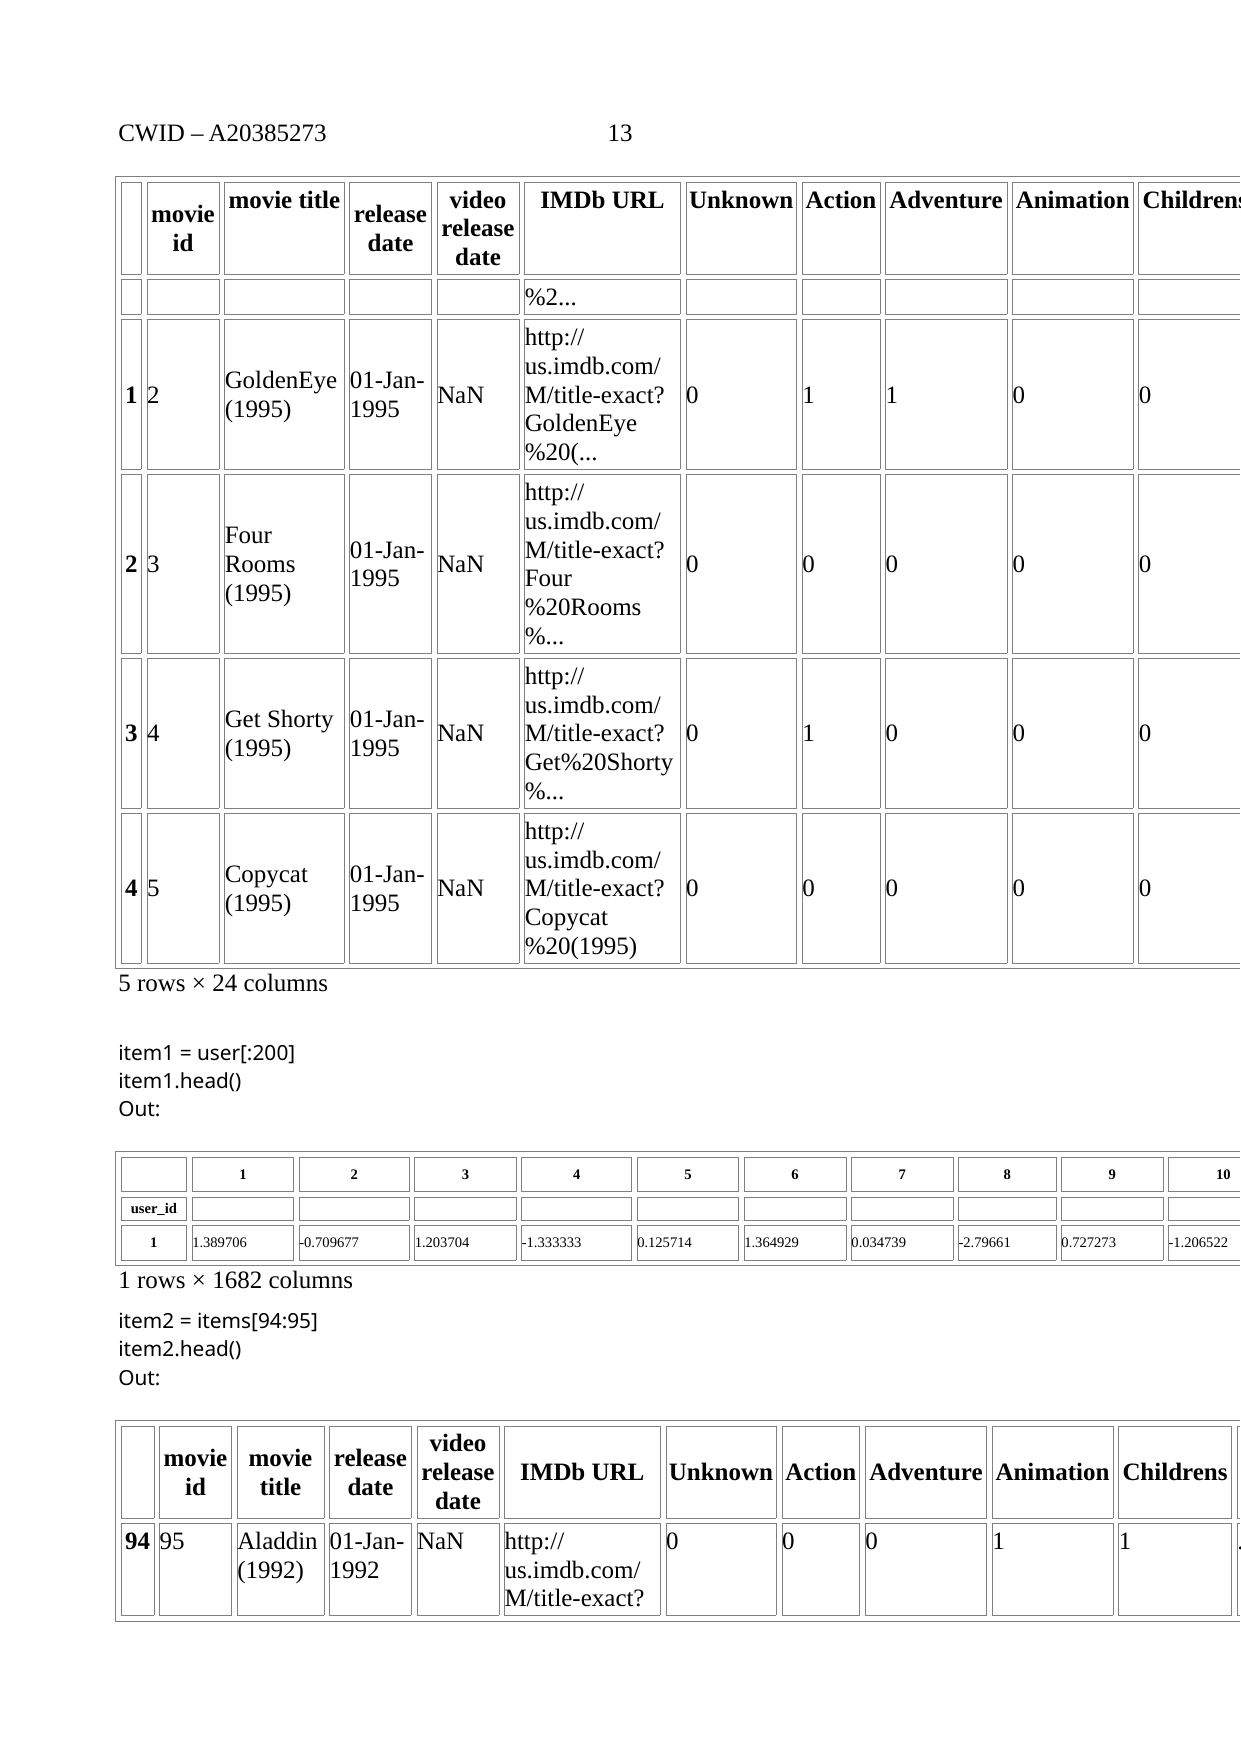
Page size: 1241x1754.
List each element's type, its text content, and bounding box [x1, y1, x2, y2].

table_cell 0 [683, 808, 799, 963]
table_header Childrens [1136, 177, 1240, 274]
table_cell Get Shorty (1995) [222, 653, 347, 808]
table_cell 0 [663, 1518, 779, 1615]
table_header 5 [634, 1152, 741, 1191]
table_cell 1.364929 [741, 1220, 848, 1259]
table_cell [222, 274, 347, 314]
table_cell http://us.imdb.com/M/title-exact?Get%20Shorty%... [522, 653, 683, 808]
table_cell 0 [883, 653, 1009, 808]
text 5 rows × 24 columns [118, 969, 1122, 997]
table_cell 3 [118, 653, 144, 808]
table_cell 0 [1136, 808, 1240, 963]
table_header ... [1234, 1421, 1240, 1518]
table_cell [412, 1191, 519, 1219]
table_cell 1 [883, 314, 1009, 469]
table_cell 4 [144, 653, 222, 808]
table_header 7 [848, 1152, 955, 1191]
table_cell http://us.imdb.com/M/title-exact? [501, 1518, 663, 1615]
table_cell http://us.imdb.com/M/title-exact?GoldenEye%20(... [522, 314, 683, 469]
table_cell 01-Jan-1995 [347, 314, 434, 469]
table_cell [522, 1198, 631, 1219]
table_cell [883, 274, 1009, 314]
text Out: [118, 1363, 1122, 1391]
table_cell [1009, 274, 1136, 314]
table_header release date [326, 1421, 414, 1518]
table_cell [741, 1191, 848, 1219]
table_header 9 [1058, 1152, 1165, 1191]
table_cell Copycat (1995) [222, 808, 347, 963]
table_header [118, 1152, 189, 1191]
table_cell NaN [434, 653, 522, 808]
table_header movie id [156, 1421, 234, 1518]
table_cell NaN [434, 469, 522, 653]
table_cell [300, 1198, 409, 1219]
table_cell NaN [434, 808, 522, 963]
text item2 = items[94:95] [118, 1306, 1122, 1334]
table_cell 0.125714 [634, 1220, 741, 1259]
table_cell 0 [1009, 314, 1136, 469]
table_cell [1136, 274, 1240, 314]
text item1 = user[:200] [118, 1038, 1122, 1066]
table_header IMDb URL [501, 1421, 663, 1518]
table_cell [683, 274, 799, 314]
table_header Unknown [663, 1421, 779, 1518]
table_cell 0 [1009, 469, 1136, 653]
table_header 4 [519, 1152, 634, 1191]
table_header [122, 1427, 154, 1518]
text item1.head() [118, 1066, 1122, 1094]
table_cell 01-Jan-1995 [347, 808, 434, 963]
table_cell 0 [883, 808, 1009, 963]
table_header 1 [189, 1152, 296, 1191]
table_header video release date [414, 1421, 501, 1518]
table_header [122, 1158, 186, 1191]
table_header 8 [955, 1152, 1058, 1191]
table_header 6 [741, 1152, 848, 1191]
table_header Adventure [883, 177, 1009, 274]
table_header Animation [989, 1421, 1116, 1518]
table_cell NaN [414, 1518, 501, 1615]
table_header release date [347, 177, 434, 274]
text item2.head() [118, 1334, 1122, 1363]
table_cell [848, 1191, 955, 1219]
table_cell 0 [1009, 808, 1136, 963]
table_cell 0 [1009, 653, 1136, 808]
table_header [118, 1421, 156, 1518]
table_cell [634, 1191, 741, 1219]
table_cell [415, 1198, 516, 1219]
table_cell 2 [144, 314, 222, 469]
table_cell %2... [522, 274, 683, 314]
table_cell 5 [144, 808, 222, 963]
table_cell 0 [779, 1518, 862, 1615]
table_cell http://us.imdb.com/M/title-exact?Copycat%20(1995) [522, 808, 683, 963]
table_header [118, 177, 144, 274]
table_header movie title [222, 177, 347, 274]
text 1 rows × 1682 columns [118, 1266, 1122, 1294]
table_cell 0 [683, 653, 799, 808]
table_cell [347, 274, 434, 314]
table_header Childrens [1116, 1421, 1234, 1518]
table_cell -2.79661 [955, 1220, 1058, 1259]
table_cell [1169, 1198, 1240, 1219]
table_cell http://us.imdb.com/M/title-exact?Four%20Rooms%... [522, 469, 683, 653]
table_cell -1.206522 [1165, 1220, 1240, 1259]
table_cell [1062, 1198, 1163, 1219]
table_cell [852, 1198, 953, 1219]
table_header movie id [144, 177, 222, 274]
table_cell 1 [799, 653, 882, 808]
table_cell [799, 274, 882, 314]
table_header Adventure [862, 1421, 989, 1518]
table_cell 0 [883, 469, 1009, 653]
table_cell Four Rooms (1995) [222, 469, 347, 653]
table_cell 0 [1136, 314, 1240, 469]
table_cell [1165, 1191, 1240, 1219]
table_cell 0 [683, 469, 799, 653]
table_cell 2 [118, 469, 144, 653]
table_header 2 [296, 1152, 412, 1191]
table_cell [1058, 1191, 1165, 1219]
table_cell GoldenEye (1995) [222, 314, 347, 469]
table_cell 4 [118, 808, 144, 963]
table_cell [519, 1191, 634, 1219]
table_cell 1.203704 [412, 1220, 519, 1259]
table_cell 01-Jan-1995 [347, 653, 434, 808]
table_cell 0 [799, 469, 882, 653]
text Out: [118, 1094, 1122, 1123]
table_cell 1.389706 [189, 1220, 296, 1259]
table_cell 95 [156, 1518, 234, 1615]
table_cell [955, 1191, 1058, 1219]
table_header Animation [1009, 177, 1136, 274]
table_header [122, 183, 141, 274]
table_cell 1 [118, 314, 144, 469]
table_header Unknown [683, 177, 799, 274]
table_cell [434, 274, 522, 314]
table_cell [638, 1198, 738, 1219]
table_cell -1.333333 [519, 1220, 634, 1259]
table_cell 0 [683, 314, 799, 469]
table_cell 01-Jan-1992 [326, 1518, 414, 1615]
table_cell user_id [118, 1191, 189, 1219]
table_cell 0 [1136, 653, 1240, 808]
table_cell 0 [1136, 469, 1240, 653]
table_cell ... [1234, 1518, 1240, 1615]
table_header 3 [412, 1152, 519, 1191]
table_cell [144, 274, 222, 314]
table_cell NaN [434, 314, 522, 469]
table_cell [296, 1191, 412, 1219]
table_cell [745, 1198, 846, 1219]
table_cell 0 [862, 1518, 989, 1615]
table_cell [118, 274, 144, 314]
table_cell 0.727273 [1058, 1220, 1165, 1259]
table_cell 1 [118, 1220, 189, 1259]
table_cell -0.709677 [296, 1220, 412, 1259]
table_cell 0 [799, 808, 882, 963]
table_header Action [799, 177, 882, 274]
table_cell 1 [989, 1518, 1116, 1615]
table_header video release date [434, 177, 522, 274]
table_cell Aladdin (1992) [234, 1518, 326, 1615]
table_cell 0.034739 [848, 1220, 955, 1259]
table_header Action [779, 1421, 862, 1518]
table_header movie title [234, 1421, 326, 1518]
table_cell 01-Jan-1995 [347, 469, 434, 653]
table_cell 94 [118, 1518, 156, 1615]
table_cell [959, 1198, 1056, 1219]
table_header 10 [1165, 1152, 1240, 1191]
table_cell [193, 1198, 293, 1219]
table_cell [189, 1191, 296, 1219]
table_cell 1 [1116, 1518, 1234, 1615]
table_cell 1 [799, 314, 882, 469]
table_cell 3 [144, 469, 222, 653]
table_header IMDb URL [522, 177, 683, 274]
